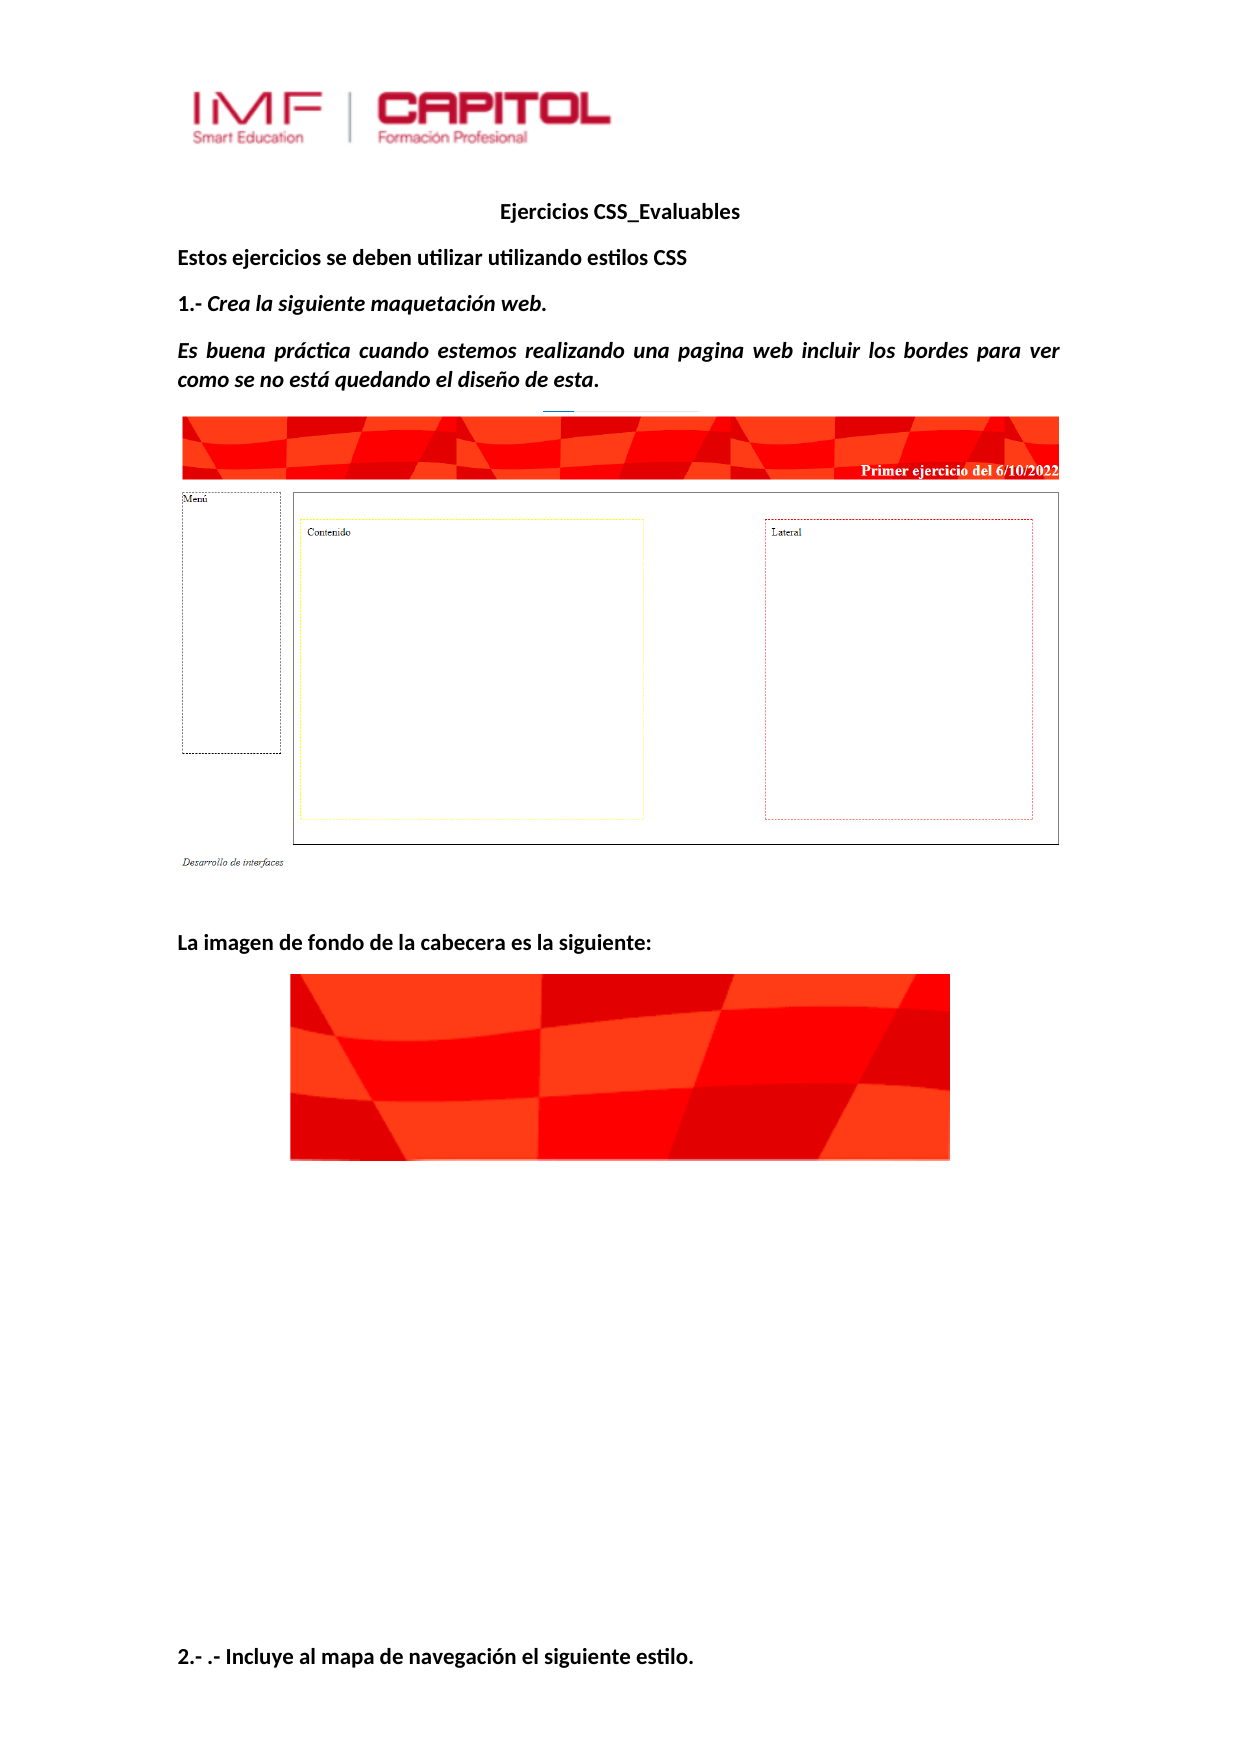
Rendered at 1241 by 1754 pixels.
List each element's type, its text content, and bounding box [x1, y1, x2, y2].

text La imagen de fondo de la cabecera es la siguiente: [177, 928, 1063, 956]
text 2.- .- Incluye al mapa de navegación el siguiente estilo. [177, 1642, 1063, 1670]
text Estos ejercicios se deben utilizar utilizando estilos CSS [177, 243, 1063, 271]
text Es buena práctica cuando estemos realizando una pagina web incluir los bordes para ver como se no está quedando el diseño de esta. [177, 336, 1063, 393]
text 1.- Crea la siguiente maquetación web. [177, 289, 1063, 317]
text Ejercicios CSS_Evaluables [177, 197, 1063, 225]
